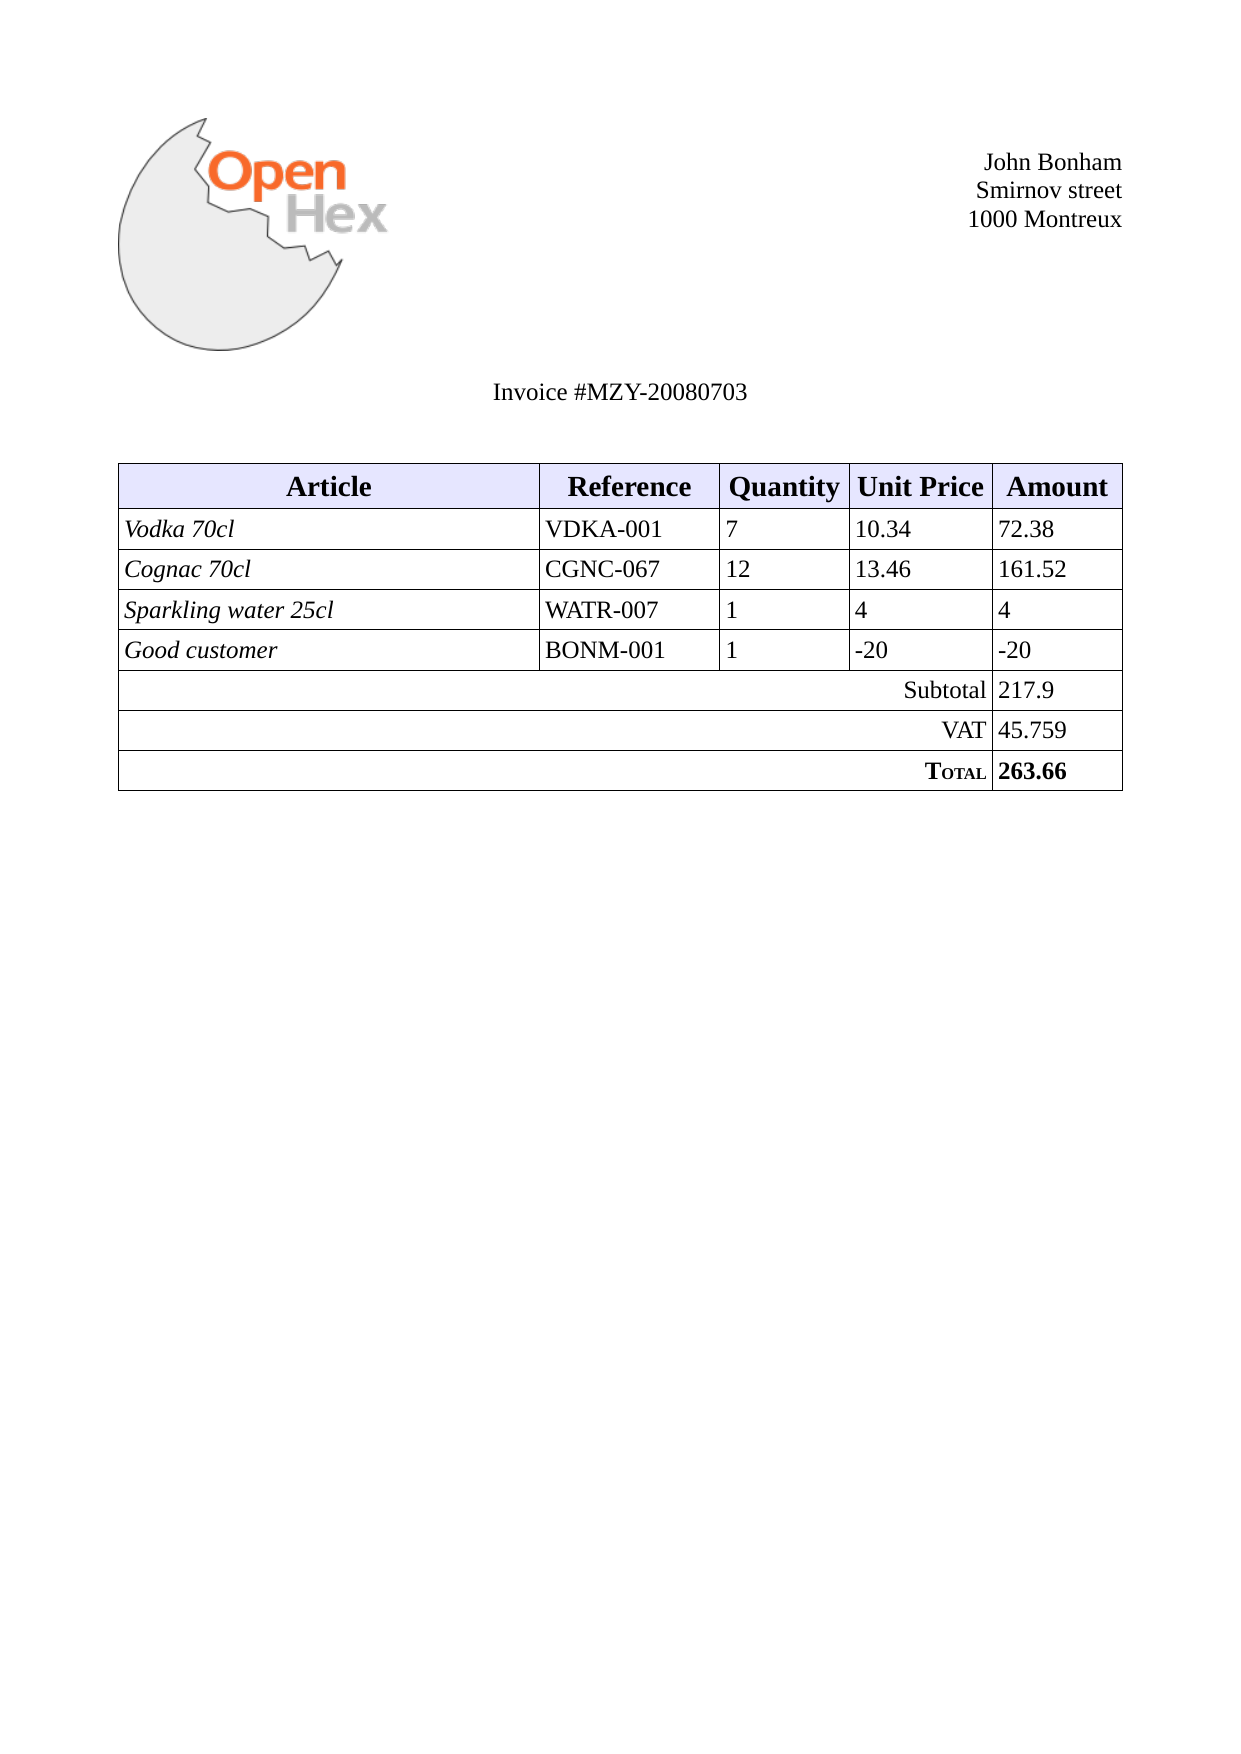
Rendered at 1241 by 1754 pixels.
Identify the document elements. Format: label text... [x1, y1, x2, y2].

table_header Reference [540, 464, 719, 508]
text Invoice #MZY-20080703 [118, 377, 1122, 406]
table_header Amount [993, 464, 1122, 508]
table_cell Vodka 70cl [119, 509, 539, 548]
picture [118, 118, 406, 351]
table_cell -20 [993, 630, 1122, 669]
table_cell Sparkling water 25cl [119, 590, 539, 629]
table_cell 72.38 [993, 509, 1122, 548]
table_header Unit Price [850, 464, 992, 508]
table_cell CGNC-067 [540, 550, 719, 589]
table_cell BONM-001 [540, 630, 719, 669]
table_cell Total [119, 751, 992, 790]
table_cell 13.46 [850, 550, 992, 589]
table_cell Subtotal [119, 671, 992, 710]
table_cell 161.52 [993, 550, 1122, 589]
table_cell Cognac 70cl [119, 550, 539, 589]
text John Bonham [406, 147, 1122, 176]
table_cell -20 [850, 630, 992, 669]
table_cell 10.34 [850, 509, 992, 548]
table_cell WATR-007 [540, 590, 719, 629]
table_cell VDKA-001 [540, 509, 719, 548]
table_cell VAT [119, 711, 992, 750]
table_cell 4 [850, 590, 992, 629]
table_cell 7 [720, 509, 849, 548]
table_cell 1 [720, 630, 849, 669]
table_header Article [119, 464, 539, 508]
text 1000 Montreux [406, 204, 1122, 233]
table_cell 263.66 [993, 751, 1122, 790]
table_cell 1 [720, 590, 849, 629]
table_cell Good customer [119, 630, 539, 669]
table_cell 217.9 [993, 671, 1122, 710]
table_cell 12 [720, 550, 849, 589]
table_cell 4 [993, 590, 1122, 629]
text Smirnov street [406, 176, 1122, 204]
table_cell 45.759 [993, 711, 1122, 750]
table_header Quantity [720, 464, 849, 508]
